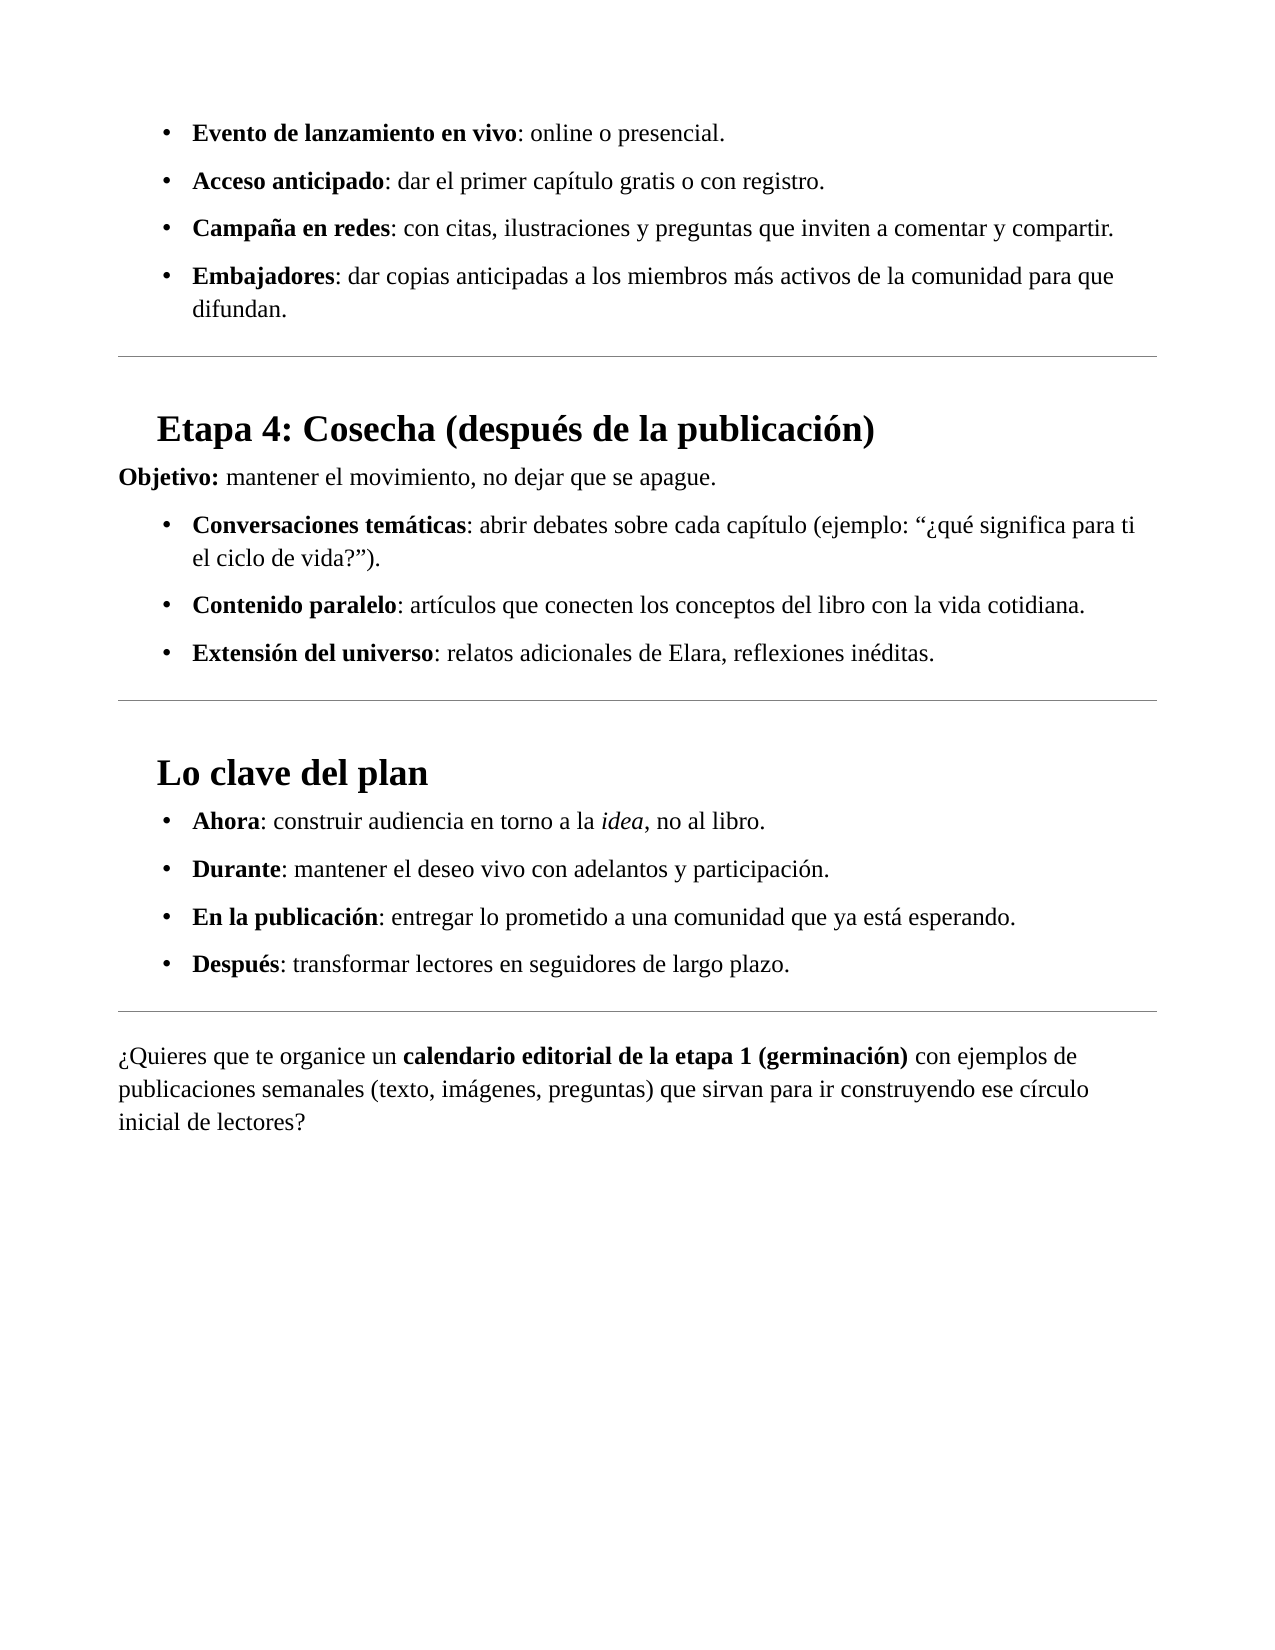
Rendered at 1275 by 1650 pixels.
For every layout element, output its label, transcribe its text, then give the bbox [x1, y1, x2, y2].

list Embajadores: dar copias anticipadas a los miembros más activos de la comunidad para que difundan. [162, 261, 1157, 323]
list Durante: mantener el deseo vivo con adelantos y participación. [162, 854, 1157, 883]
subtitle 🔄 Lo clave del plan [118, 751, 1157, 794]
text ¿Quieres que te organice un calendario editorial de la etapa 1 (germinación) con ejemplos de publicaciones semanales (texto, imágenes, preguntas) que sirvan para ir construyendo ese círculo inicial de lectores? [118, 1041, 1157, 1136]
list Contenido paralelo: artículos que conecten los conceptos del libro con la vida cotidiana. [162, 591, 1157, 619]
list Después: transformar lectores en seguidores de largo plazo. [162, 949, 1157, 978]
list Acceso anticipado: dar el primer capítulo gratis o con registro. [162, 166, 1157, 194]
list Evento de lanzamiento en vivo: online o presencial. [162, 118, 1157, 147]
list En la publicación: entregar lo prometido a una comunidad que ya está esperando. [162, 902, 1157, 930]
list Extensión del universo: relatos adicionales de Elara, reflexiones inéditas. [162, 638, 1157, 667]
list Conversaciones temáticas: abrir debates sobre cada capítulo (ejemplo: “¿qué significa para ti el ciclo de vida?”). [162, 510, 1157, 572]
list Ahora: construir audiencia en torno a la idea, no al libro. [162, 806, 1157, 835]
subtitle 🍎 Etapa 4: Cosecha (después de la publicación) [118, 407, 1157, 450]
list Campaña en redes: con citas, ilustraciones y preguntas que inviten a comentar y compartir. [162, 213, 1157, 242]
text Objetivo: mantener el movimiento, no dejar que se apague. [118, 462, 1157, 491]
